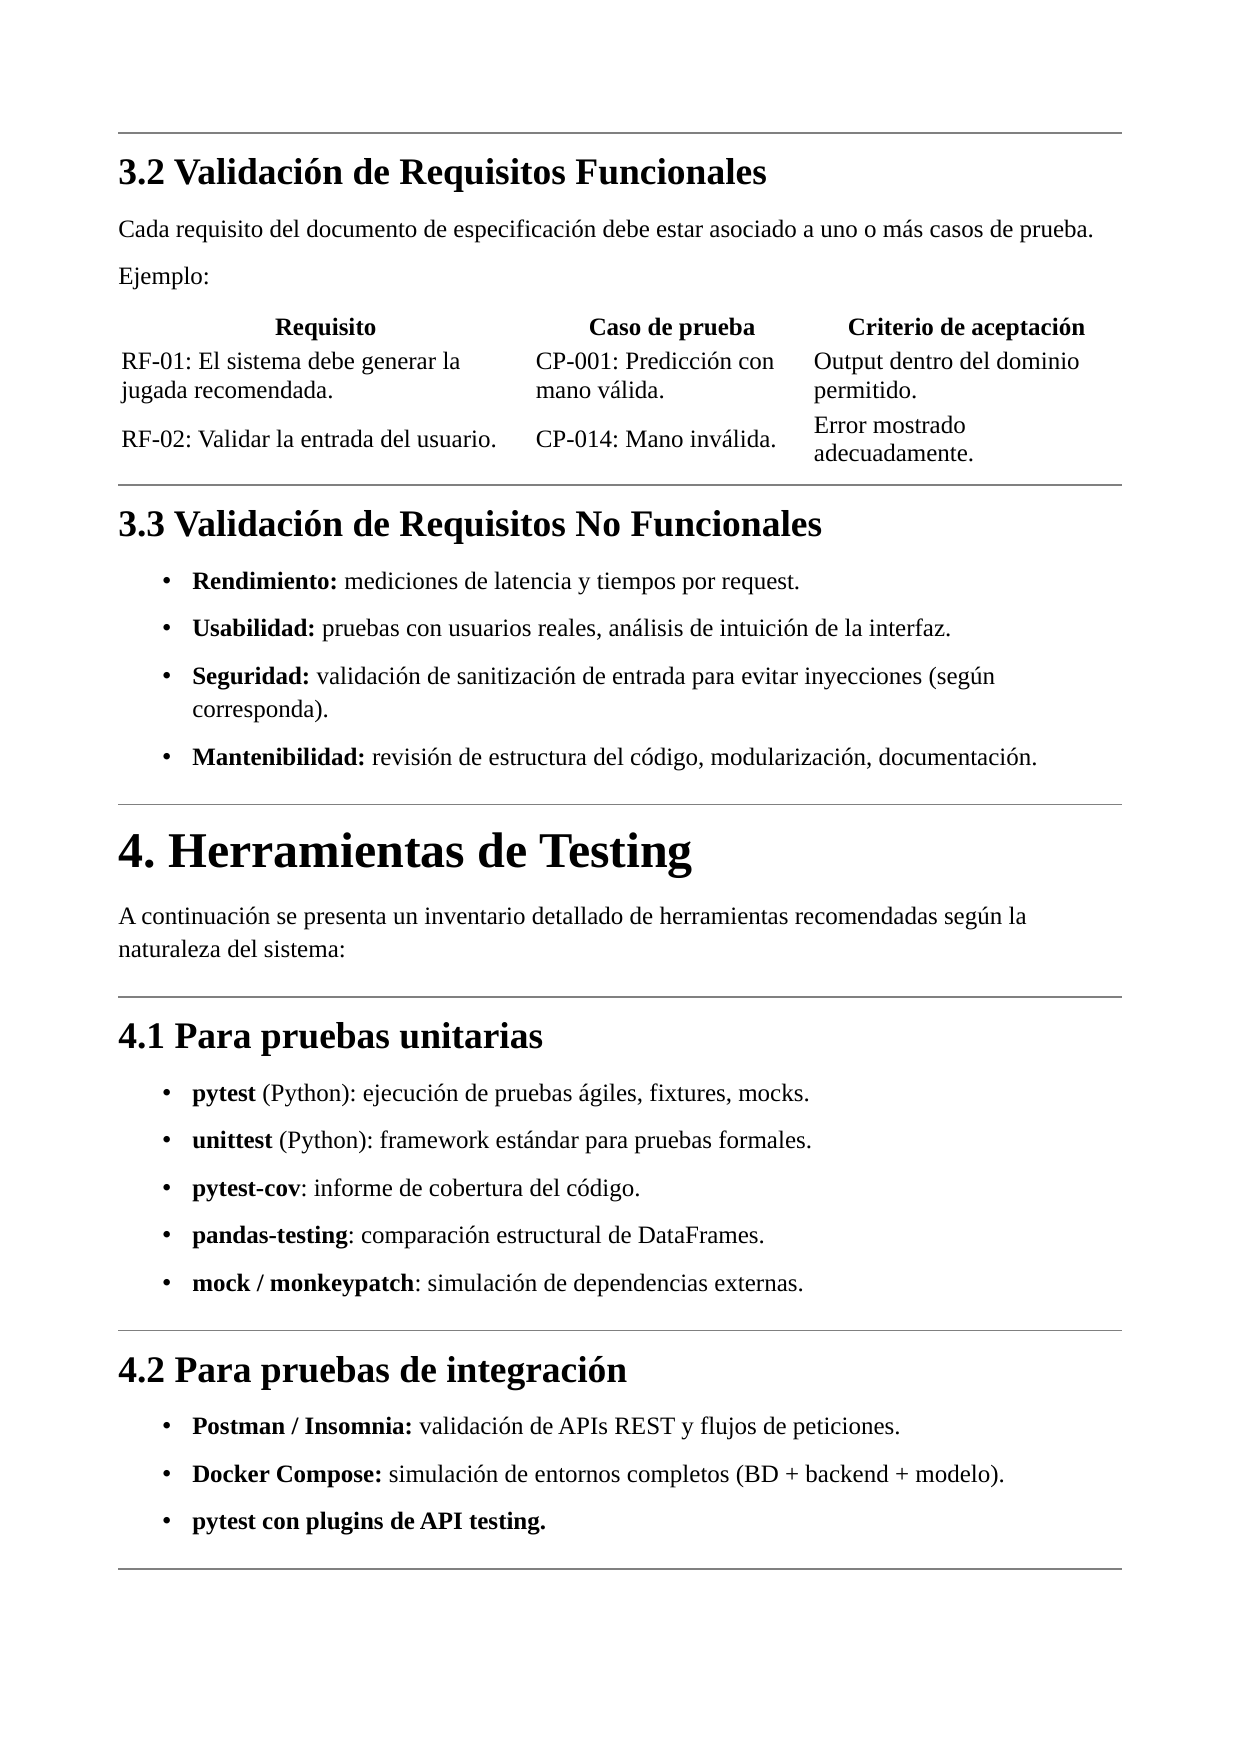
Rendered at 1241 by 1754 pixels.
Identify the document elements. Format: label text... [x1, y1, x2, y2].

subtitle 4.1 Para pruebas unitarias [118, 1013, 1122, 1057]
table_cell RF-02: Validar la entrada del usuario. [118, 407, 533, 470]
list Rendimiento: mediciones de latencia y tiempos por request. [162, 566, 1122, 594]
table_header Caso de prueba [533, 309, 811, 343]
table_cell CP-014: Mano inválida. [533, 407, 811, 470]
subtitle 3.2 Validación de Requisitos Funcionales [118, 149, 1122, 193]
table_header Criterio de aceptación [811, 309, 1122, 343]
table_cell RF-01: El sistema debe generar la jugada recomendada. [118, 344, 533, 407]
text Cada requisito del documento de especificación debe estar asociado a uno o más casos de prueba. [118, 214, 1122, 242]
table_header Requisito [118, 309, 533, 343]
list pytest (Python): ejecución de pruebas ágiles, fixtures, mocks. [162, 1078, 1122, 1106]
list Postman / Insomnia: validación de APIs REST y flujos de peticiones. [162, 1411, 1122, 1440]
list Seguridad: validación de sanitización de entrada para evitar inyecciones (según corresponda). [162, 661, 1122, 723]
subtitle 4. Herramientas de Testing [118, 821, 1122, 878]
list pytest-cov: informe de cobertura del código. [162, 1173, 1122, 1202]
text Ejemplo: [118, 261, 1122, 290]
subtitle 4.2 Para pruebas de integración [118, 1347, 1122, 1390]
list pytest con plugins de API testing. [162, 1506, 1122, 1535]
table_cell CP-001: Predicción con mano válida. [533, 344, 811, 407]
list pandas-testing: comparación estructural de DataFrames. [162, 1220, 1122, 1249]
list Usabilidad: pruebas con usuarios reales, análisis de intuición de la interfaz. [162, 613, 1122, 642]
list Mantenibilidad: revisión de estructura del código, modularización, documentación. [162, 742, 1122, 770]
table_cell Output dentro del dominio permitido. [811, 344, 1122, 407]
text A continuación se presenta un inventario detallado de herramientas recomendadas según la naturaleza del sistema: [118, 901, 1122, 963]
list unittest (Python): framework estándar para pruebas formales. [162, 1125, 1122, 1154]
list Docker Compose: simulación de entornos completos (BD + backend + modelo). [162, 1459, 1122, 1488]
subtitle 3.3 Validación de Requisitos No Funcionales [118, 502, 1122, 545]
table_cell Error mostrado adecuadamente. [811, 407, 1122, 470]
list mock / monkeypatch: simulación de dependencias externas. [162, 1268, 1122, 1297]
